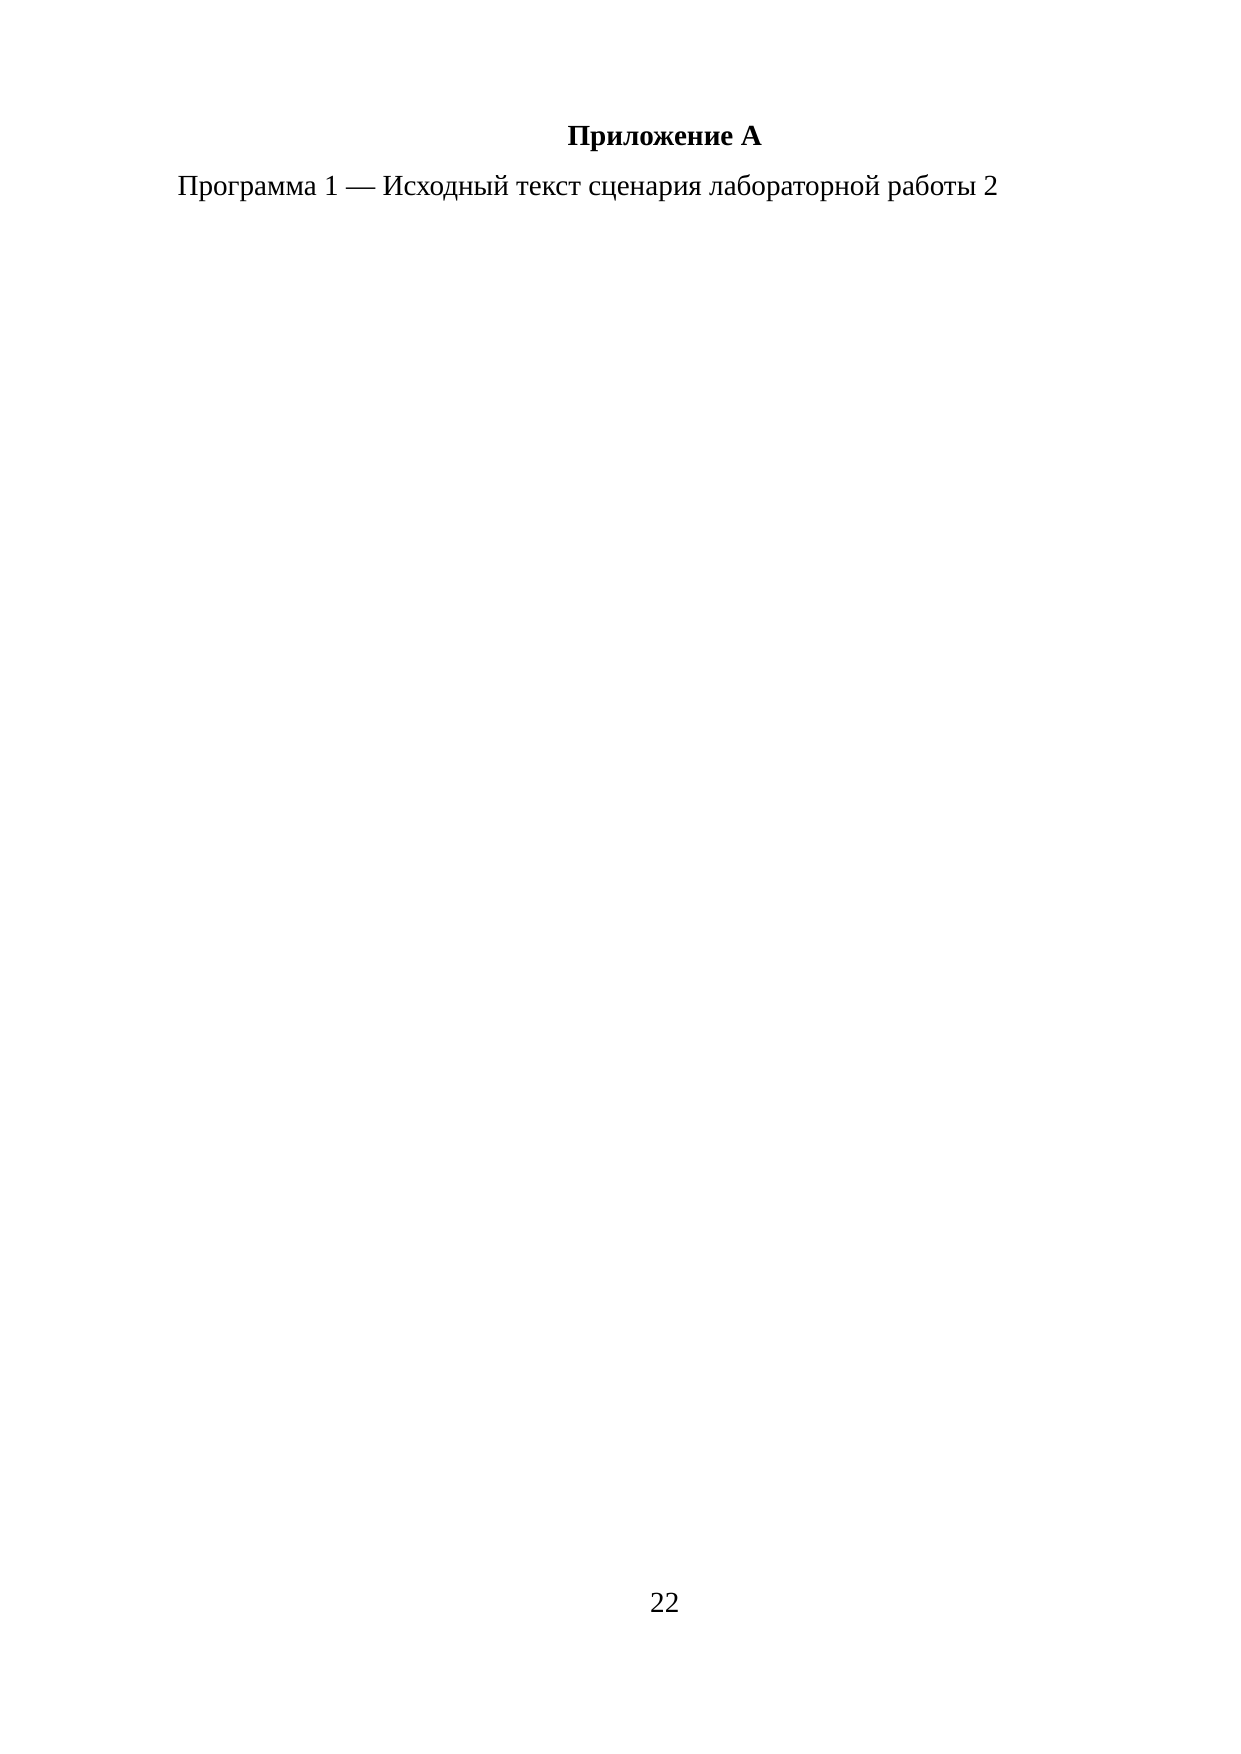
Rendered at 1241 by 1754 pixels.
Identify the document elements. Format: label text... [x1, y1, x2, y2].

list Исходный текст сценария лабораторной работы 2 [177, 168, 1152, 202]
subtitle Приложение А [177, 118, 1152, 152]
